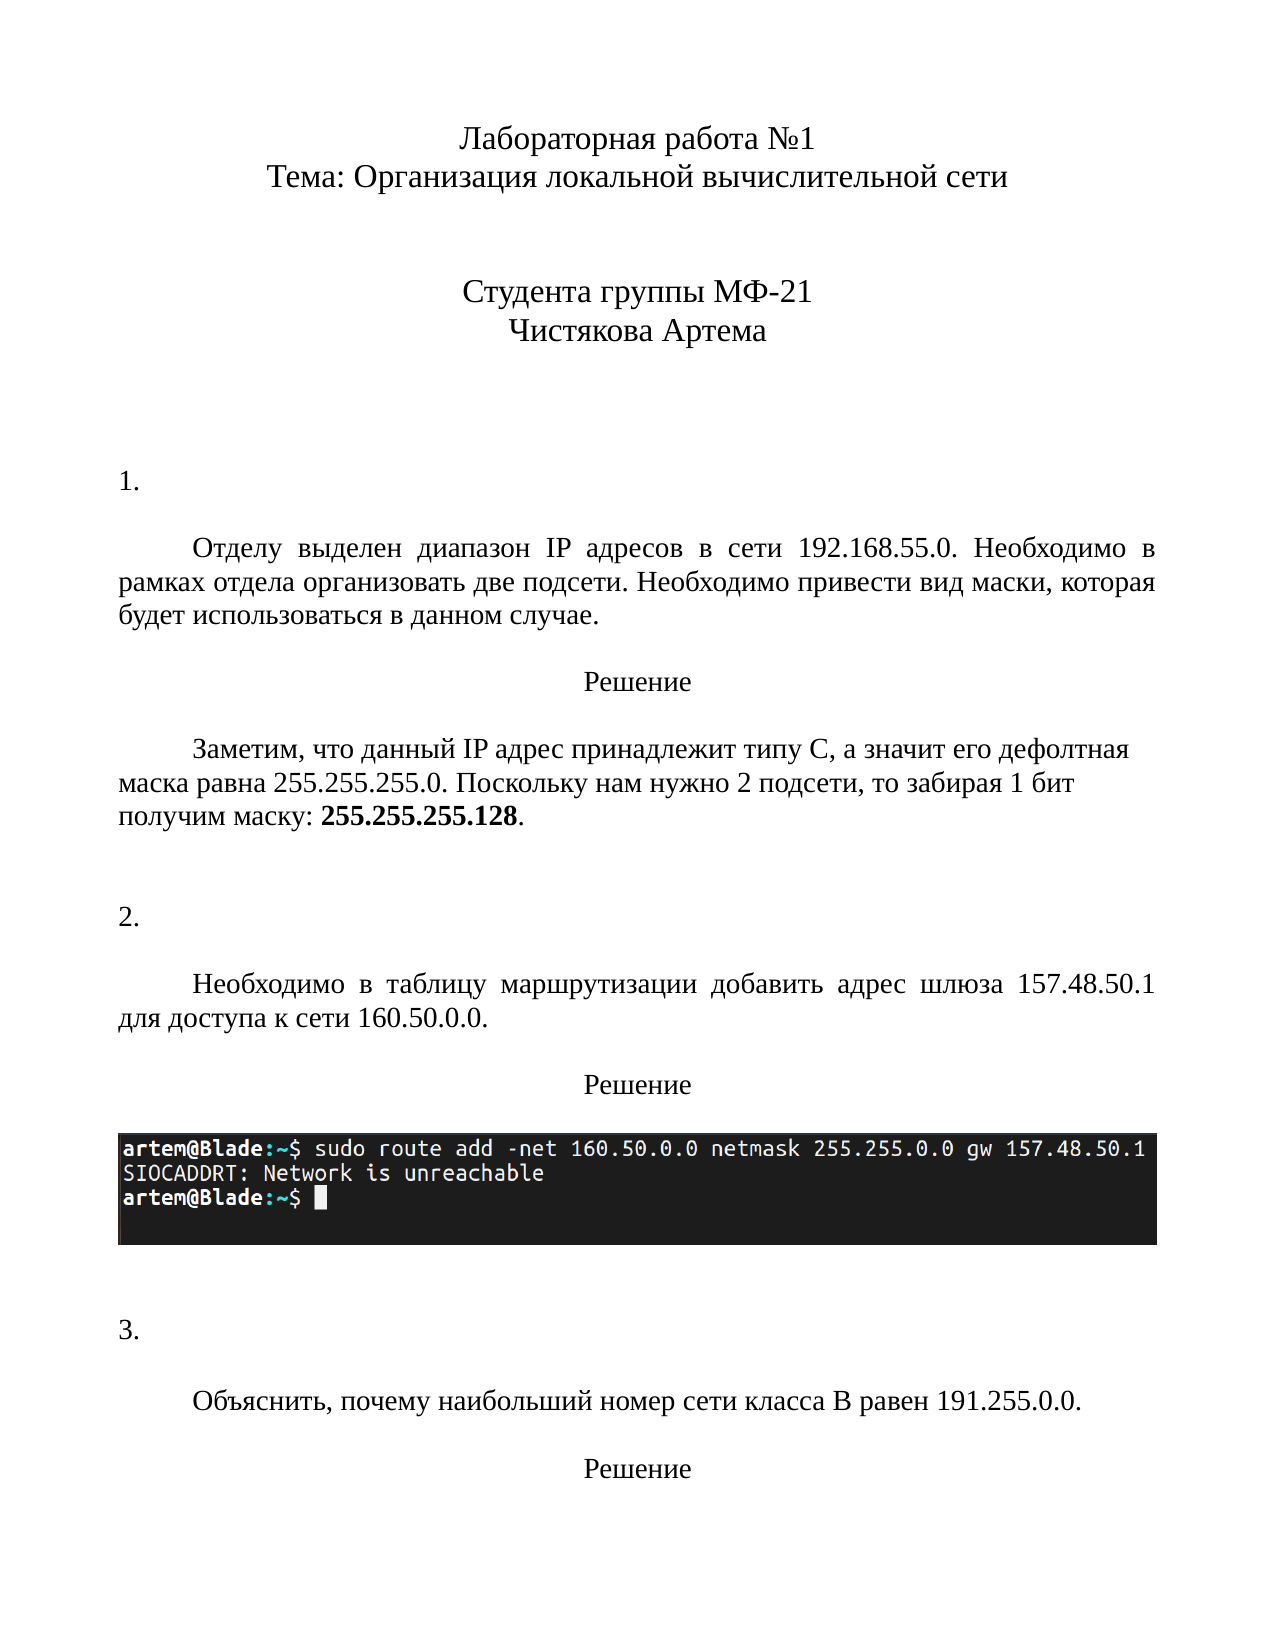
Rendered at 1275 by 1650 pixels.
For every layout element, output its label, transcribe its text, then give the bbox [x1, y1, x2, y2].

text 3. [118, 1312, 1157, 1345]
text Решение [118, 1067, 1157, 1100]
text Отделу выделен диапазон IP адресов в сети 192.168.55.0. Необходимо в рамках отдела организовать две подсети. Необходимо привести вид маски, которая будет использоваться в данном случае. [118, 530, 1157, 631]
text Лабораторная работа №1 [118, 118, 1157, 156]
text 2. [118, 899, 1157, 933]
text Решение [118, 664, 1157, 698]
text Тема: Организация локальной вычислительной сети [118, 156, 1157, 195]
text 1. [118, 463, 1157, 497]
text Необходимо в таблицу маршрутизации добавить адрес шлюза 157.48.50.1 для доступа к сети 160.50.0.0. [118, 966, 1157, 1033]
text Студента группы МФ-21 [118, 271, 1157, 310]
text Решение [118, 1451, 1157, 1484]
text Чистякова Артема [118, 310, 1157, 348]
text Заметим, что данный IP адрес принадлежит типу С, а значит его дефолтная маска равна 255.255.255.0. Поскольку нам нужно 2 подсети, то забирая 1 бит получим маску: 255.255.255.128. [118, 731, 1157, 832]
text Объяснить, почему наибольший номер сети класса В равен 191.255.0.0. [118, 1379, 1157, 1417]
picture [118, 1133, 1157, 1245]
